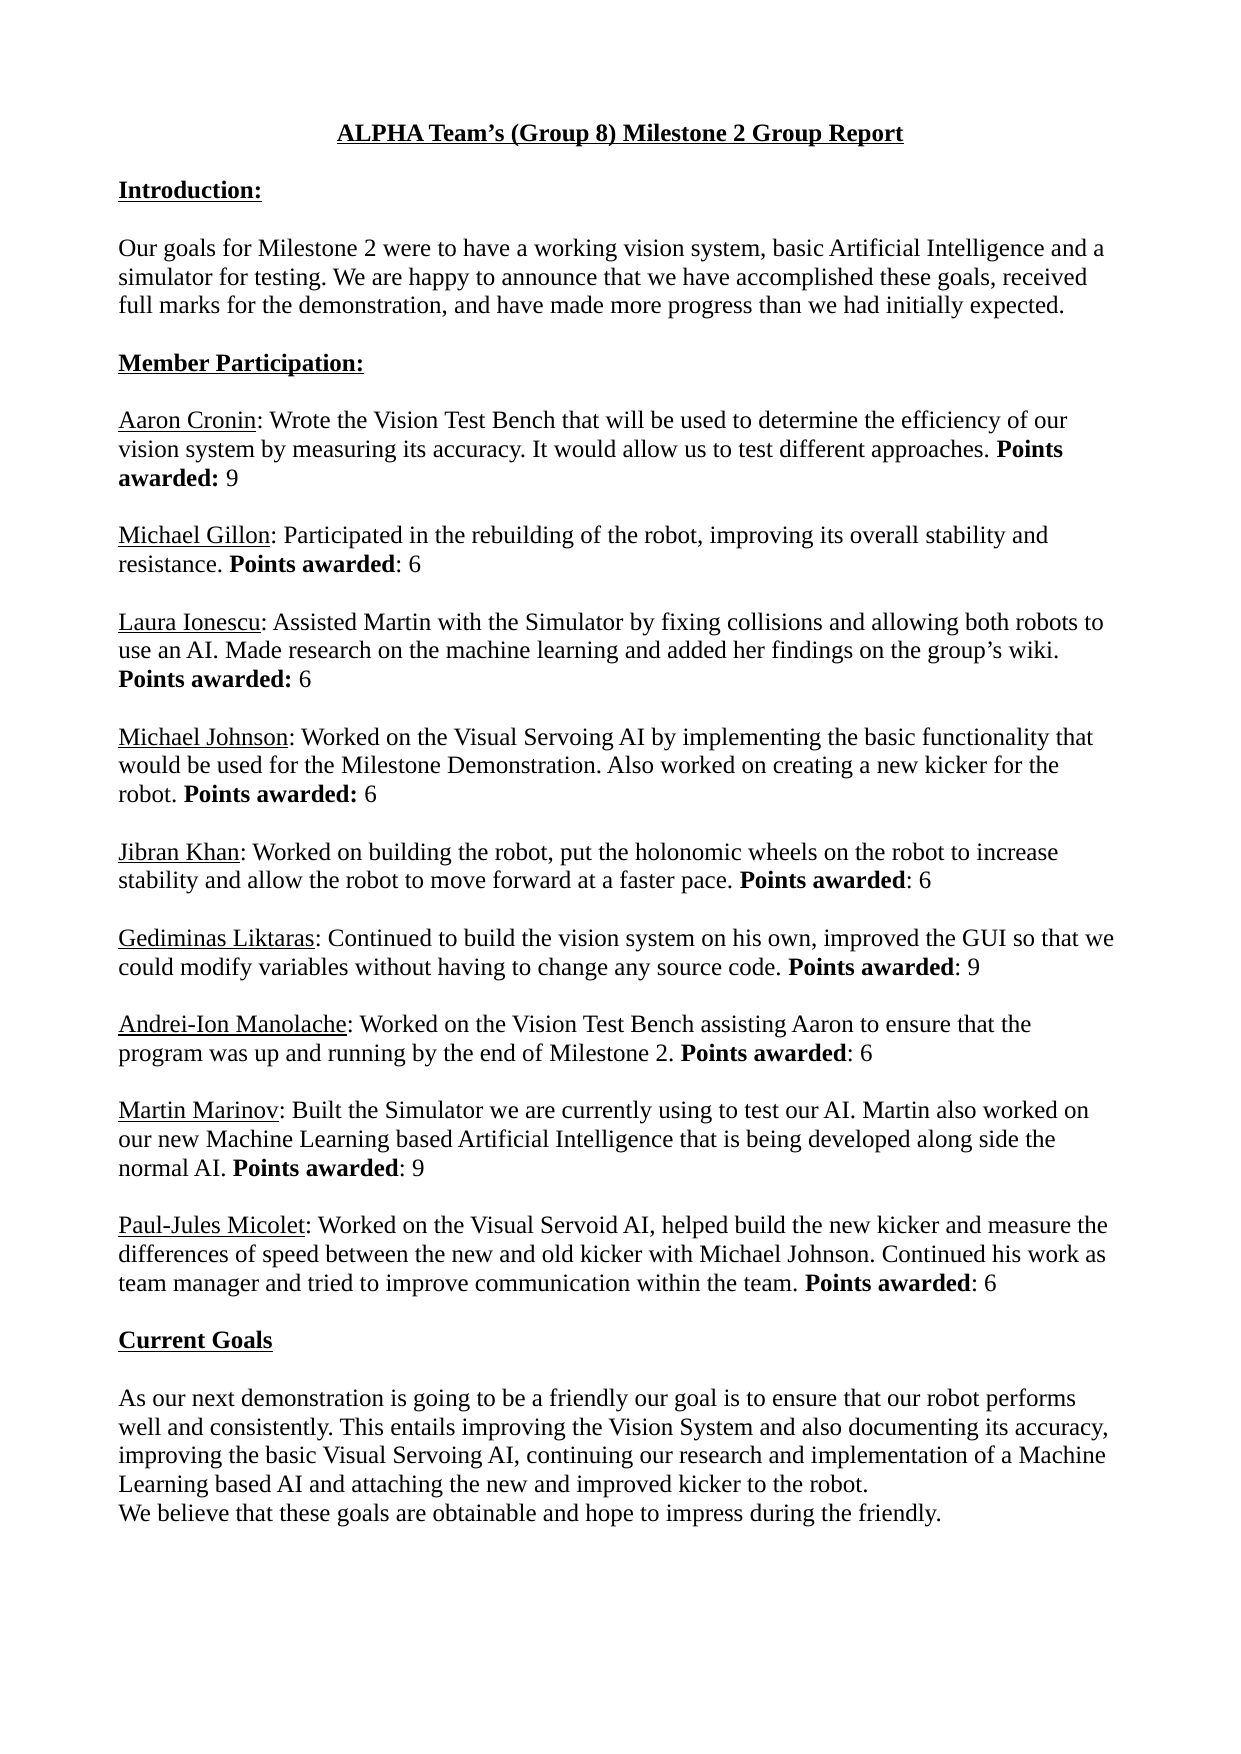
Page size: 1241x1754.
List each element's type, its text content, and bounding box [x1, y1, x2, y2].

text Aaron Cronin: Wrote the Vision Test Bench that will be used to determine the efficiency of our vision system by measuring its accuracy. It would allow us to test different approaches. Points awarded: 9 [118, 406, 1122, 492]
text Paul-Jules Micolet: Worked on the Visual Servoid AI, helped build the new kicker and measure the differences of speed between the new and old kicker with Michael Johnson. Continued his work as team manager and tried to improve communication within the team. Points awarded: 6 [118, 1211, 1122, 1297]
text Michael Gillon: Participated in the rebuilding of the robot, improving its overall stability and resistance. Points awarded: 6 [118, 521, 1122, 578]
text Gediminas Liktaras: Continued to build the vision system on his own, improved the GUI so that we could modify variables without having to change any source code. Points awarded: 9 [118, 923, 1122, 981]
text Current Goals [118, 1326, 1122, 1354]
text Introduction: [118, 176, 1122, 204]
text Our goals for Milestone 2 were to have a working vision system, basic Artificial Intelligence and a simulator for testing. We are happy to announce that we have accomplished these goals, received full marks for the demonstration, and have made more progress than we had initially expected. [118, 233, 1122, 319]
text ALPHA Team’s (Group 8) Milestone 2 Group Report [118, 118, 1122, 147]
text Jibran Khan: Worked on building the robot, put the holonomic wheels on the robot to increase stability and allow the robot to move forward at a faster pace. Points awarded: 6 [118, 837, 1122, 894]
text As our next demonstration is going to be a friendly our goal is to ensure that our robot performs well and consistently. This entails improving the Vision System and also documenting its accuracy, improving the basic Visual Servoing AI, continuing our research and implementation of a Machine Learning based AI and attaching the new and improved kicker to the robot. [118, 1383, 1122, 1498]
text Andrei-Ion Manolache: Worked on the Vision Test Bench assisting Aaron to ensure that the program was up and running by the end of Milestone 2. Points awarded: 6 [118, 1009, 1122, 1067]
text We believe that these goals are obtainable and hope to impress during the friendly. [118, 1498, 1122, 1527]
text Martin Marinov: Built the Simulator we are currently using to test our AI. Martin also worked on our new Machine Learning based Artificial Intelligence that is being developed along side the normal AI. Points awarded: 9 [118, 1096, 1122, 1182]
text Michael Johnson: Worked on the Visual Servoing AI by implementing the basic functionality that would be used for the Milestone Demonstration. Also worked on creating a new kicker for the robot. Points awarded: 6 [118, 722, 1122, 808]
text Member Participation: [118, 348, 1122, 377]
text Points awarded: 6 [118, 664, 1122, 693]
text Laura Ionescu: Assisted Martin with the Simulator by fixing collisions and allowing both robots to use an AI. Made research on the machine learning and added her findings on the group’s wiki. [118, 607, 1122, 664]
